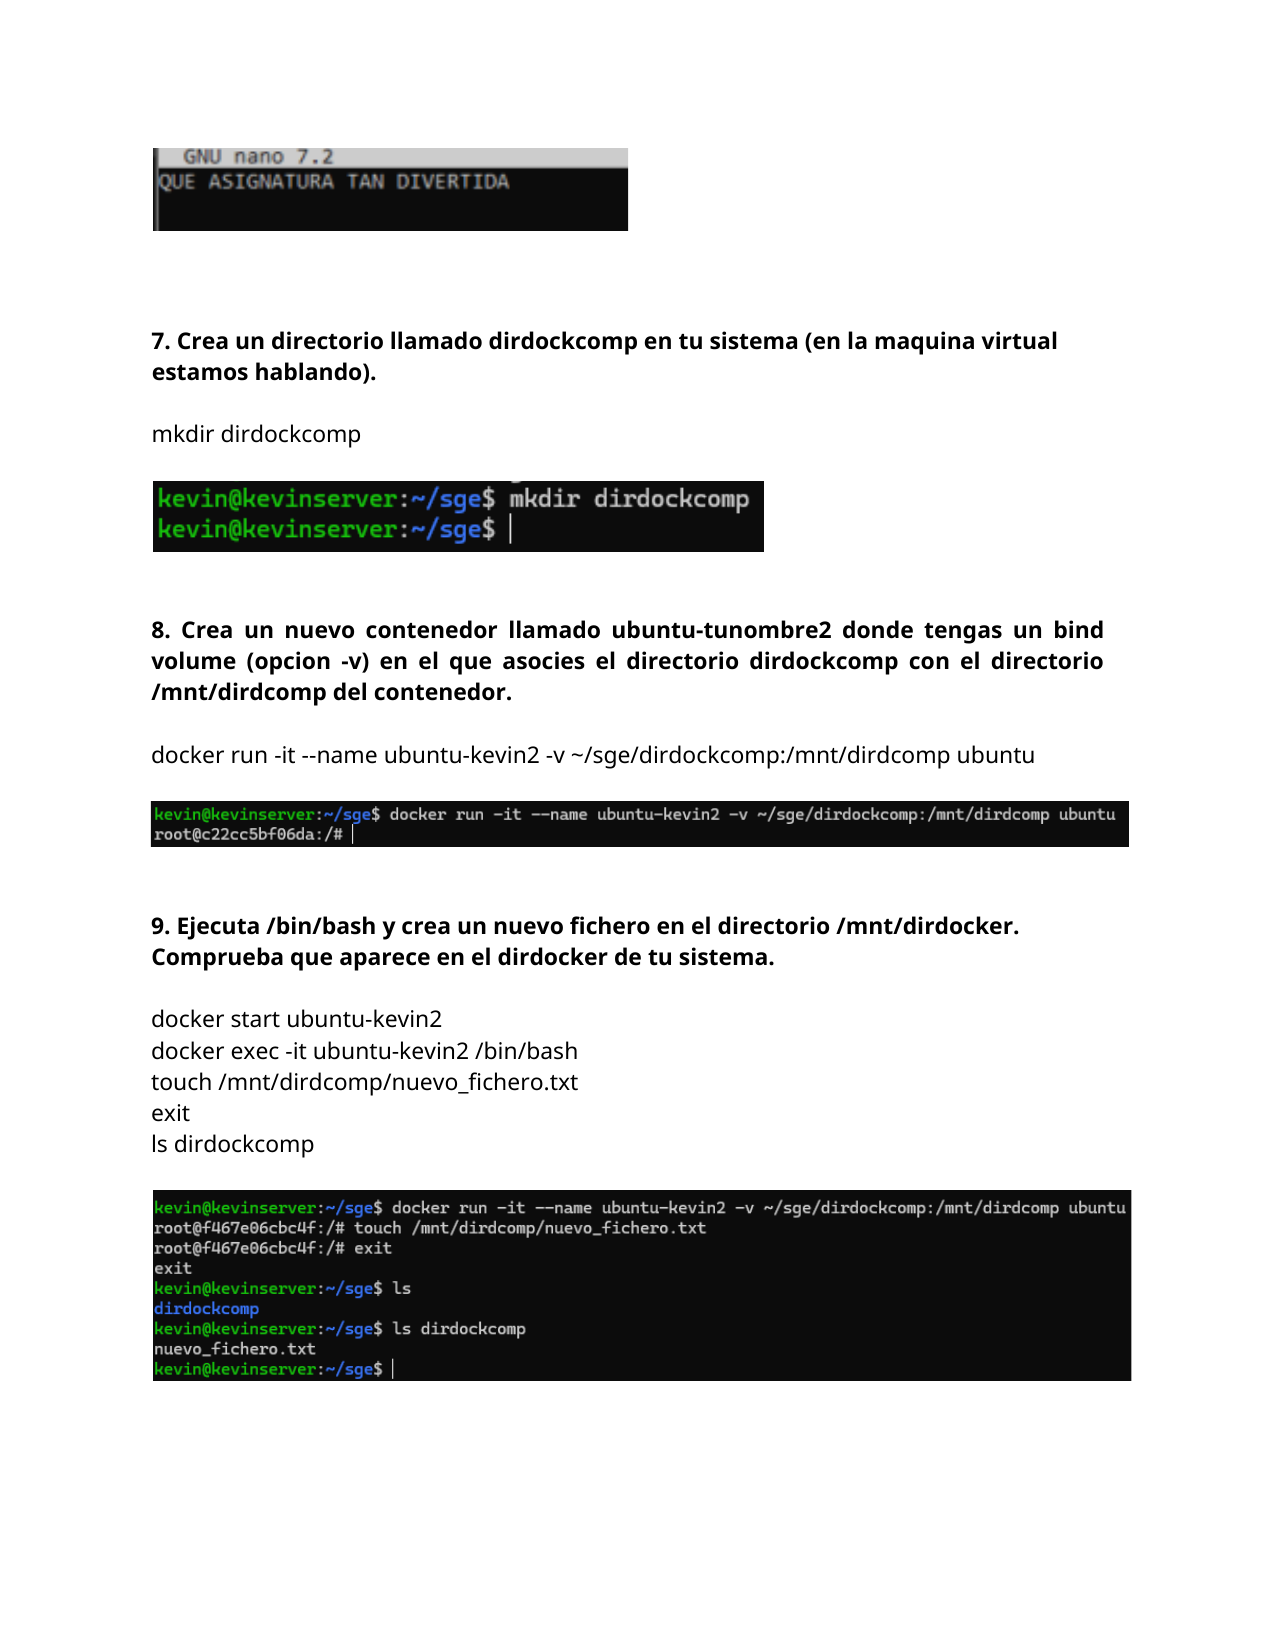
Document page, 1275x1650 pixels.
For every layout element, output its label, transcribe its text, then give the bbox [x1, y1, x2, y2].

text mkdir dirdockcomp [151, 418, 1128, 450]
text 8. Crea un nuevo contenedor llamado ubuntu-tunombre2 donde tengas un bind volume (opcion -v) en el que asocies el directorio dirdockcomp con el directorio /mnt/dirdcomp del contenedor. [151, 614, 1105, 707]
text 7. Crea un directorio llamado dirdockcomp en tu sistema (en la maquina virtual estamos hablando). [151, 325, 1114, 387]
picture [153, 148, 629, 231]
text docker exec -it ubuntu-kevin2 /bin/bash [151, 1034, 1106, 1066]
text touch /mnt/dirdcomp/nuevo_fichero.txt [151, 1066, 1106, 1097]
picture [153, 1190, 1132, 1381]
text docker run -it --name ubuntu-kevin2 -v ~/sge/dirdockcomp:/mnt/dirdcomp ubuntu [151, 739, 1128, 770]
picture [150, 801, 1129, 847]
text docker start ubuntu-kevin2 [151, 1003, 1106, 1034]
text exit [151, 1097, 1106, 1128]
picture [153, 481, 764, 552]
text 9. Ejecuta /bin/bash y crea un nuevo fichero en el directorio /mnt/dirdocker. Comprueba que aparece en el dirdocker de tu sistema. [151, 909, 1106, 972]
text ls dirdockcomp [151, 1128, 1106, 1159]
